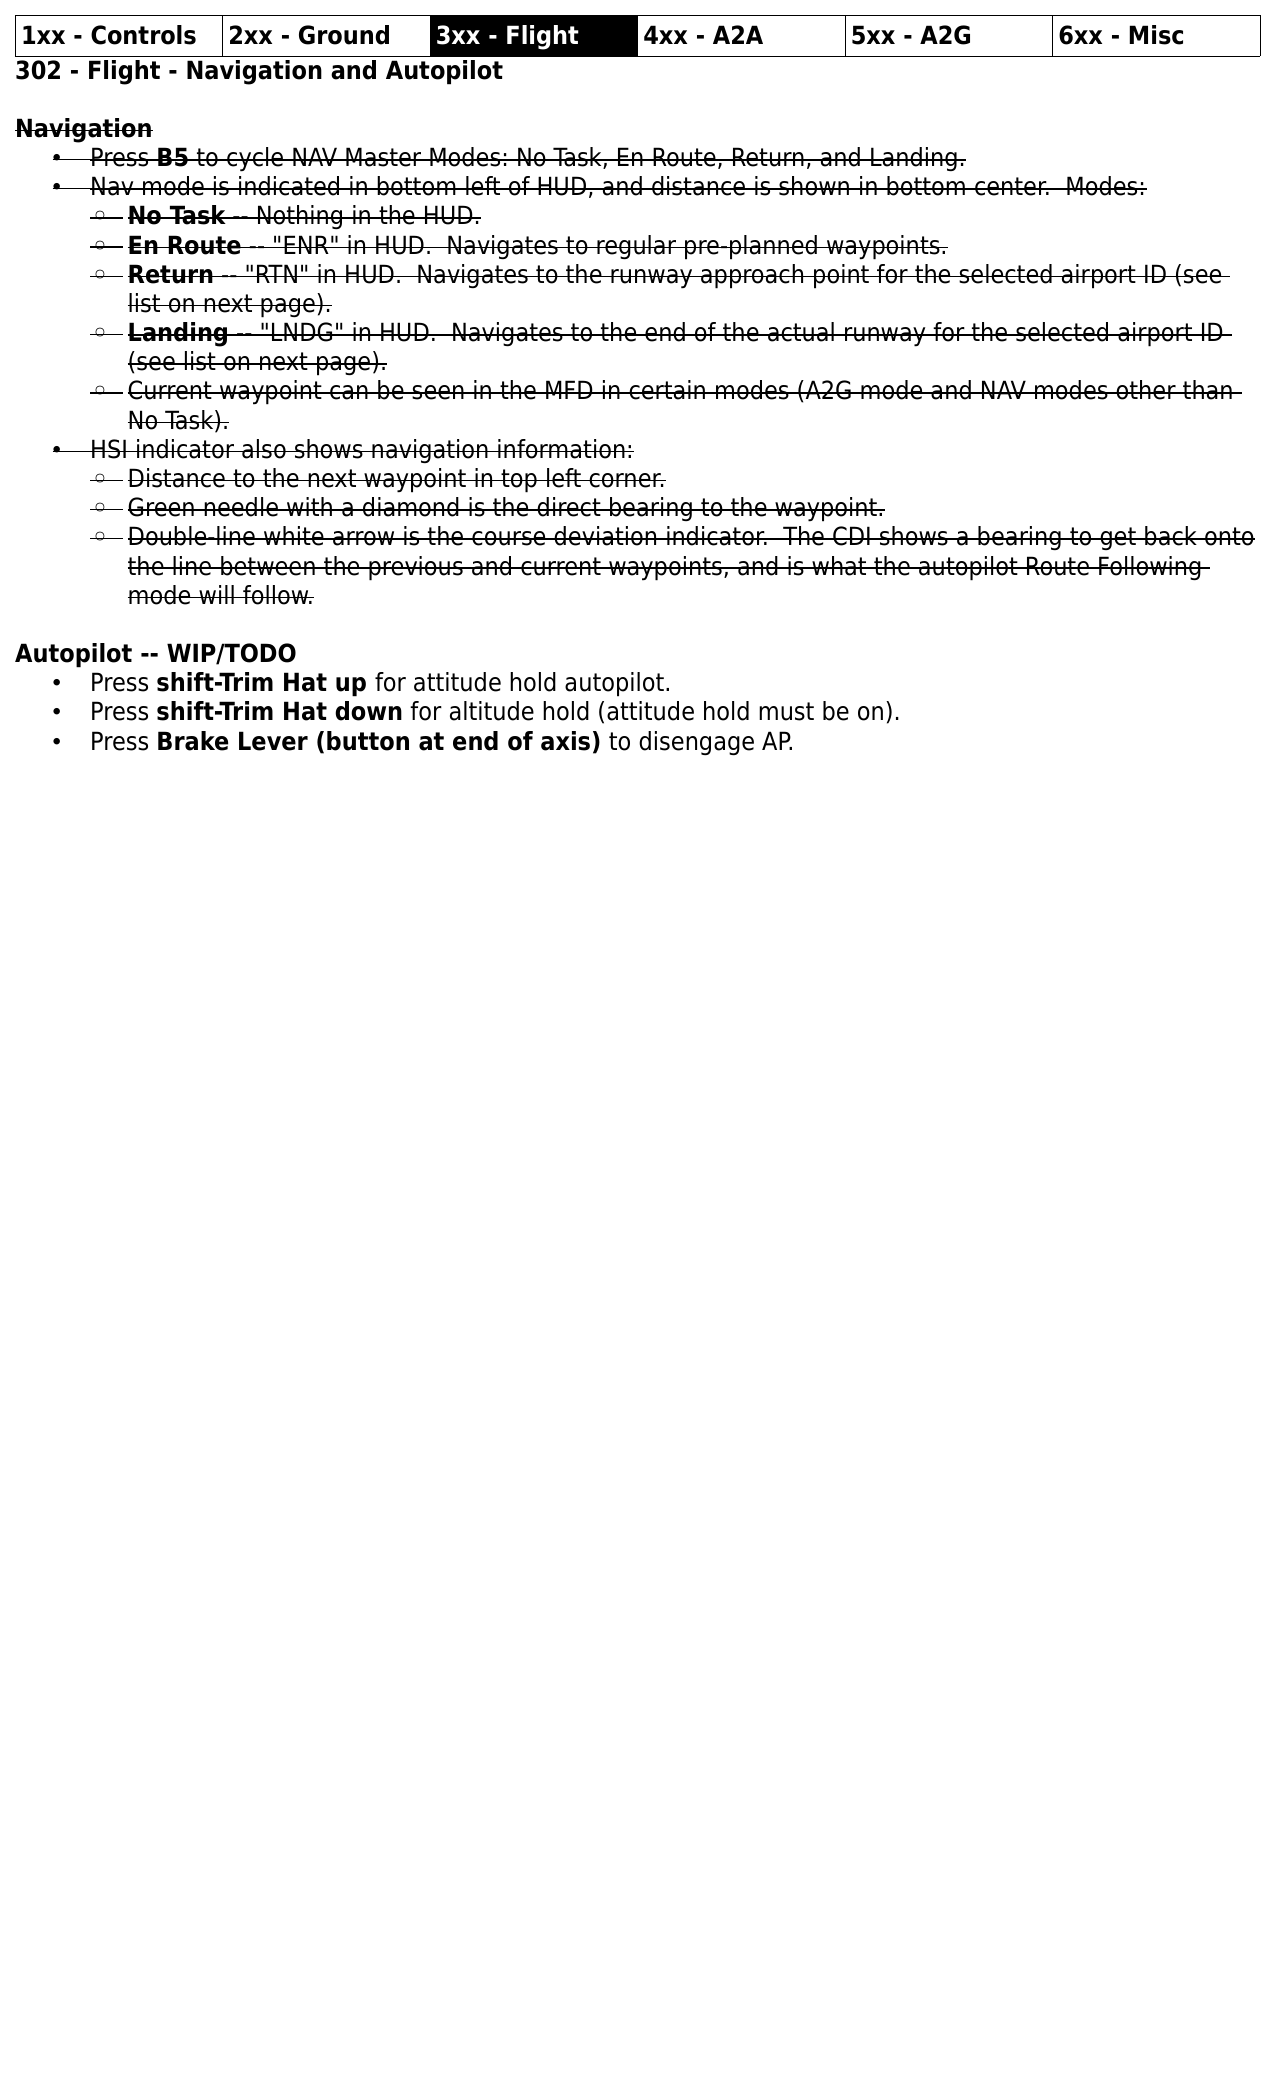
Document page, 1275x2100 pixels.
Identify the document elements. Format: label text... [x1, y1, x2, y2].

table_header 5xx - A2G [846, 16, 1052, 56]
list No Task -- Nothing in the HUD. [90, 202, 1260, 231]
text Autopilot -- WIP/TODO [15, 639, 1260, 668]
table_header 1xx - Controls [16, 16, 222, 56]
list Press shift-Trim Hat down for altitude hold (attitude hold must be on). [52, 697, 1260, 727]
list Landing -- "LNDG" in HUD. Navigates to the end of the actual runway for the selected airport ID (see list on next page). [90, 318, 1260, 377]
table_header 6xx - Misc [1053, 16, 1260, 56]
list Return -- "RTN" in HUD. Navigates to the runway approach point for the selected airport ID (see list on next page). [90, 260, 1260, 318]
text 302 - Flight - Navigation and Autopilot [15, 57, 1260, 85]
list Press B5 to cycle NAV Master Modes: No Task, En Route, Return, and Landing. [52, 143, 1260, 172]
list Press Brake Lever (button at end of axis) to disengage AP. [52, 727, 1260, 756]
list Green needle with a diamond is the direct bearing to the waypoint. [90, 493, 1260, 522]
list Press shift-Trim Hat up for attitude hold autopilot. [52, 668, 1260, 697]
table_header 4xx - A2A [638, 16, 845, 56]
list Double-line white arrow is the course deviation indicator. The CDI shows a bearing to get back onto the line between the previous and current waypoints, and is what the autopilot Route Following mode will follow. [90, 522, 1260, 610]
list Current waypoint can be seen in the MFD in certain modes (A2G mode and NAV modes other than No Task). [90, 377, 1260, 435]
text Navigation [15, 114, 1260, 143]
list En Route -- "ENR" in HUD. Navigates to regular pre-planned waypoints. [90, 231, 1260, 260]
list Distance to the next waypoint in top left corner. [90, 464, 1260, 493]
table_header 3xx - Flight [431, 16, 637, 56]
list Nav mode is indicated in bottom left of HUD, and distance is shown in bottom center. Modes: [52, 172, 1260, 202]
table_header 2xx - Ground [223, 16, 430, 56]
list HSI indicator also shows navigation information: [52, 435, 1260, 464]
